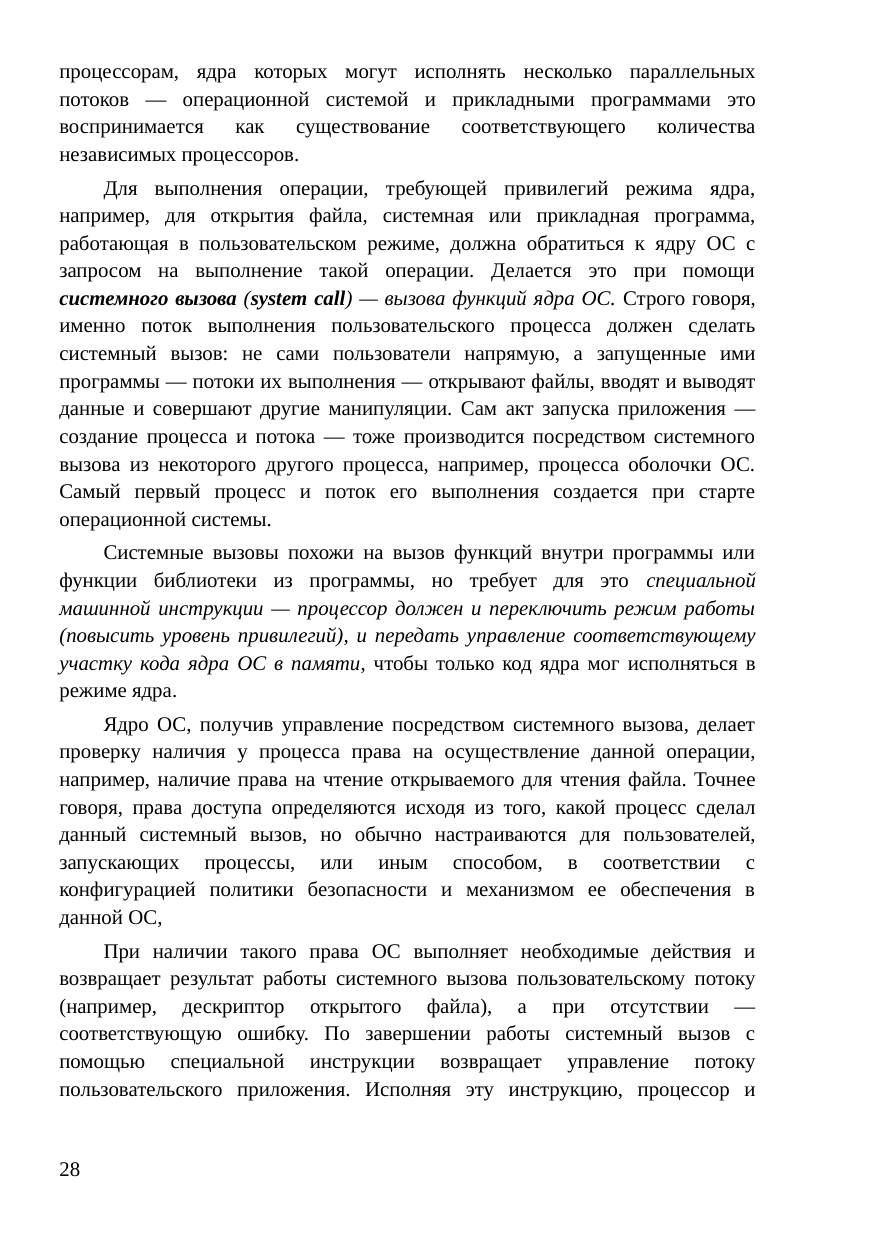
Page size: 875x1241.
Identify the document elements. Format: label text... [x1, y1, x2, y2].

text Для выполнения операции, требующей привилегий режима ядра, например, для открытия файла, системная или прикладная программа, работающая в пользовательском режиме, должна обратиться к ядру ОС с запросом на выполнение такой операции. Делается это при помощи системного вызова (system call) — вызова функций ядра ОС. Строго говоря, именно поток выполнения пользовательского процесса должен сделать системный вызов: не сами пользователи напрямую, а запущенные ими программы — потоки их выполнения — открывают файлы, вводят и выводят данные и совершают другие манипуляции. Сам акт запуска приложения — создание процесса и потока — тоже производится посредством системного вызова из некоторого другого процесса, например, процесса оболочки ОС. Самый первый процесс и поток его выполнения создается при старте операционной системы. [59, 175, 756, 531]
text процессорам, ядра которых могут исполнять несколько параллельных потоков — операционной системой и прикладными программами это воспринимается как существование соответствующего количества независимых процессоров. [59, 59, 756, 166]
text Ядро ОС, получив управление посредством системного вызова, делает проверку наличия у процесса права на осуществление данной операции, например, наличие права на чтение открываемого для чтения файла. Точнее говоря, права доступа определяются исходя из того, какой процесс сделал данный системный вызов, но обычно настраиваются для пользователей, запускающих процессы, или иным способом, в соответствии с конфигурацией политики безопасности и механизмом ее обеспечения в данной ОС, [59, 712, 756, 929]
text Системные вызовы похожи на вызов функций внутри программы или функции библиотеки из программы, но требует для это специальной машинной инструкции — процессор должен и переключить режим работы (повысить уровень привилегий), и передать управление соответствующему участку кода ядра ОС в памяти, чтобы только код ядра мог исполняться в режиме ядра. [59, 540, 756, 702]
text При наличии такого права ОС выполняет необходимые действия и возвращает результат работы системного вызова пользовательскому потоку (например, дескриптор открытого файла), а при отсутствии — соответствующую ошибку. По завершении работы системный вызов с помощью специальной инструкции возвращает управление потоку пользовательского приложения. Исполняя эту инструкцию, процессор и [59, 938, 756, 1101]
